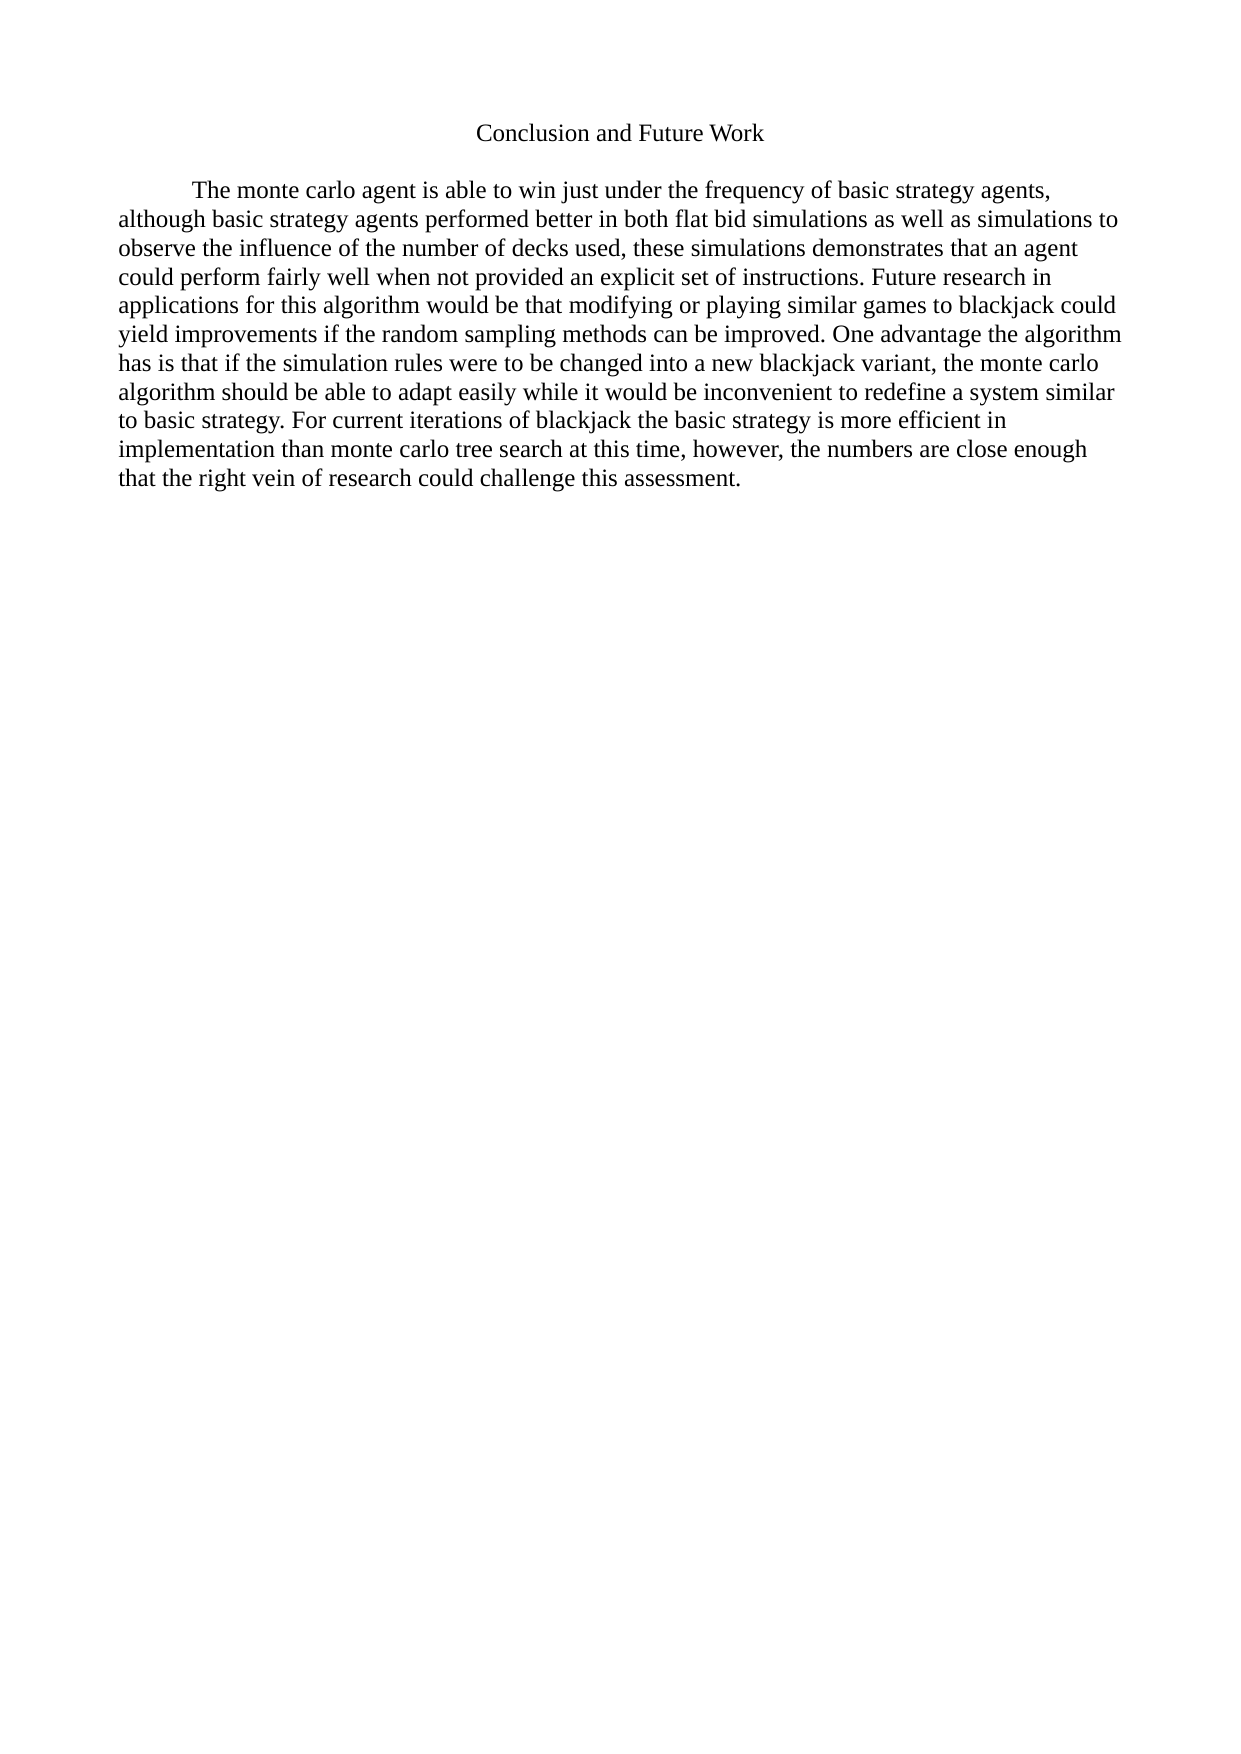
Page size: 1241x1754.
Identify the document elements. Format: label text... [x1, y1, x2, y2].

text Conclusion and Future Work [118, 118, 1122, 147]
text The monte carlo agent is able to win just under the frequency of basic strategy agents, although basic strategy agents performed better in both flat bid simulations as well as simulations to observe the influence of the number of decks used, these simulations demonstrates that an agent could perform fairly well when not provided an explicit set of instructions. Future research in applications for this algorithm would be that modifying or playing similar games to blackjack could yield improvements if the random sampling methods can be improved. One advantage the algorithm has is that if the simulation rules were to be changed into a new blackjack variant, the monte carlo algorithm should be able to adapt easily while it would be inconvenient to redefine a system similar to basic strategy. For current iterations of blackjack the basic strategy is more efficient in implementation than monte carlo tree search at this time, however, the numbers are close enough that the right vein of research could challenge this assessment. [118, 176, 1122, 492]
